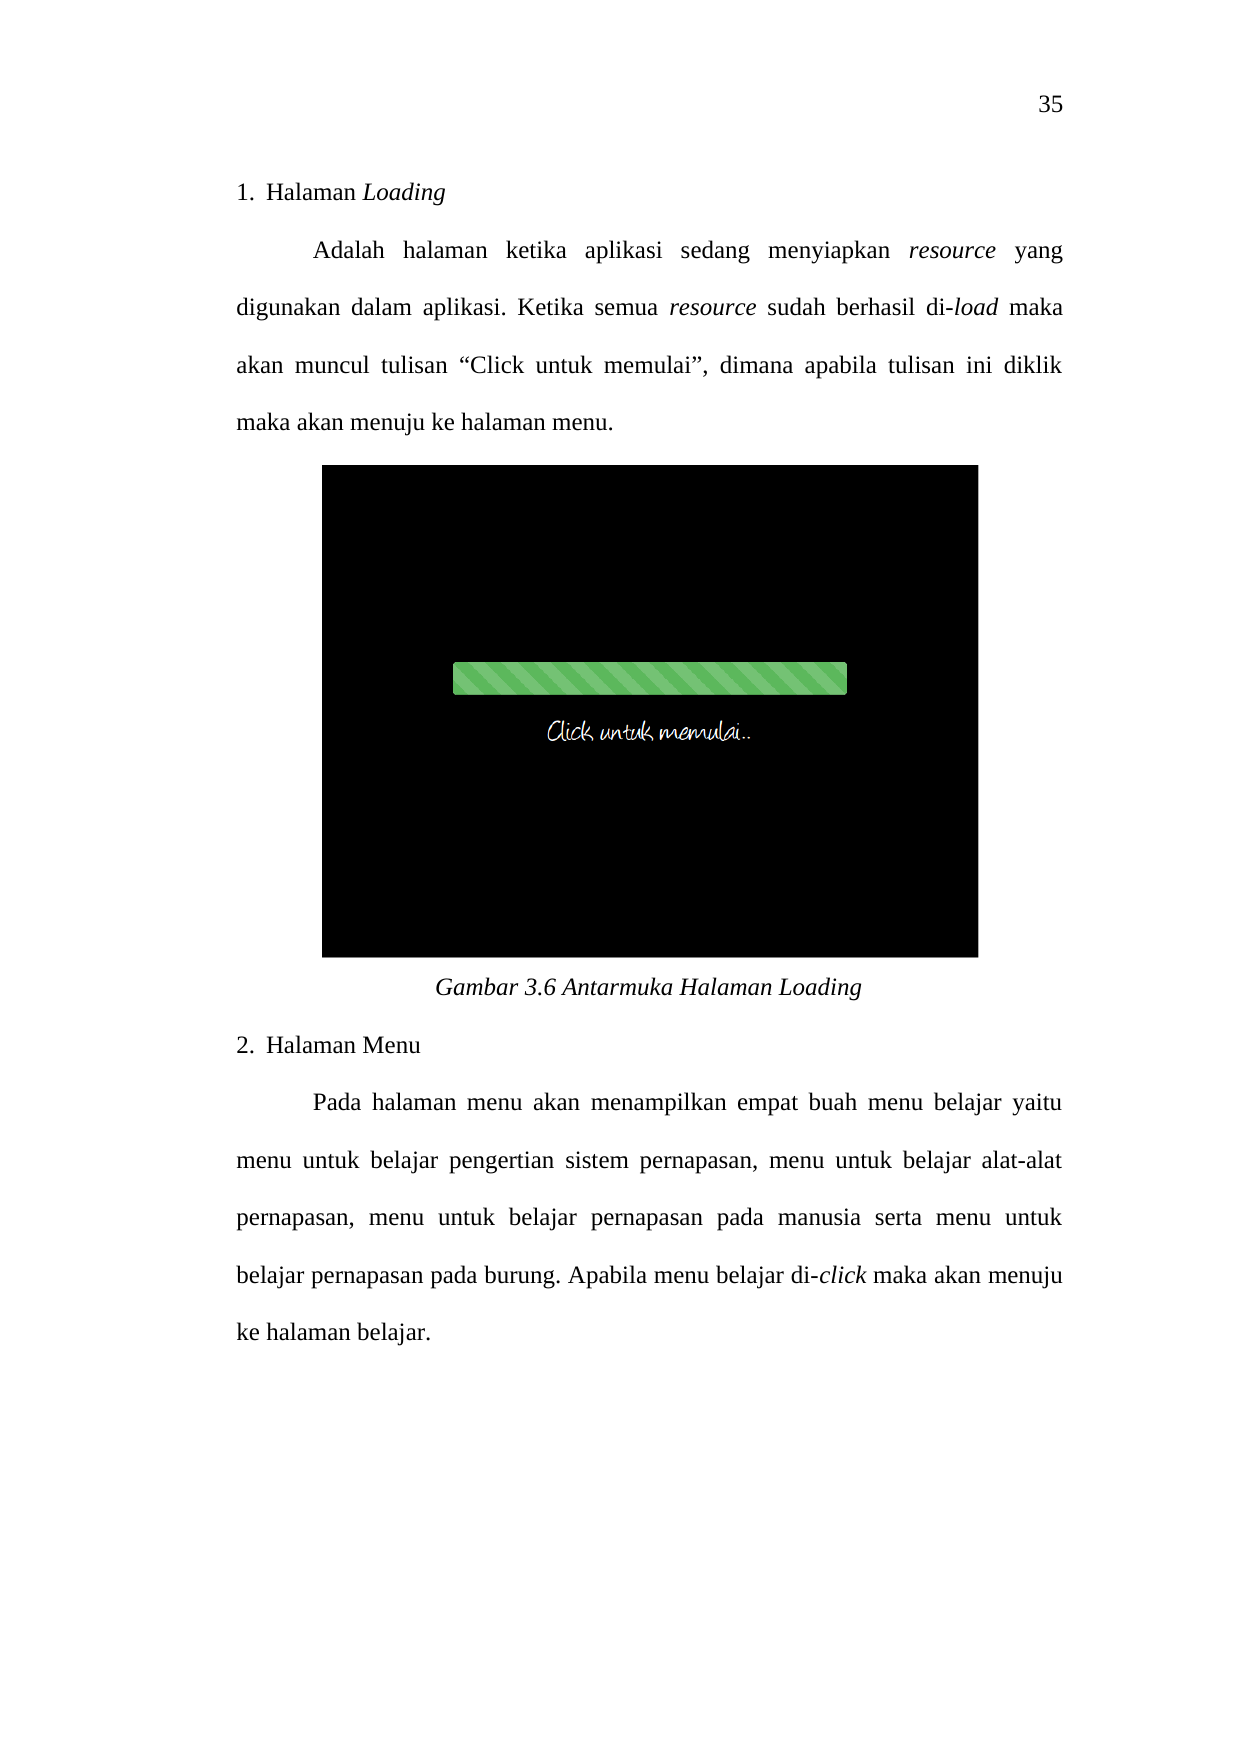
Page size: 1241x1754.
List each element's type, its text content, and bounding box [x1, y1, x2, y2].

list Halaman Loading [236, 177, 1063, 206]
list Halaman Menu [236, 1030, 1063, 1058]
text Pada halaman menu akan menampilkan empat buah menu belajar yaitu menu untuk belajar pengertian sistem pernapasan, menu untuk belajar alat-alat pernapasan, menu untuk belajar pernapasan pada manusia serta menu untuk belajar pernapasan pada burung. Apabila menu belajar di-click maka akan menuju ke halaman belajar. [236, 1087, 1063, 1346]
text Adalah halaman ketika aplikasi sedang menyiapkan resource yang digunakan dalam aplikasi. Ketika semua resource sudah berhasil di-load maka akan muncul tulisan “Click untuk memulai”, dimana apabila tulisan ini diklik maka akan menuju ke halaman menu. [236, 235, 1063, 436]
picture [321, 464, 979, 958]
text Gambar 3.6 Antarmuka Halaman Loading [321, 958, 978, 1001]
